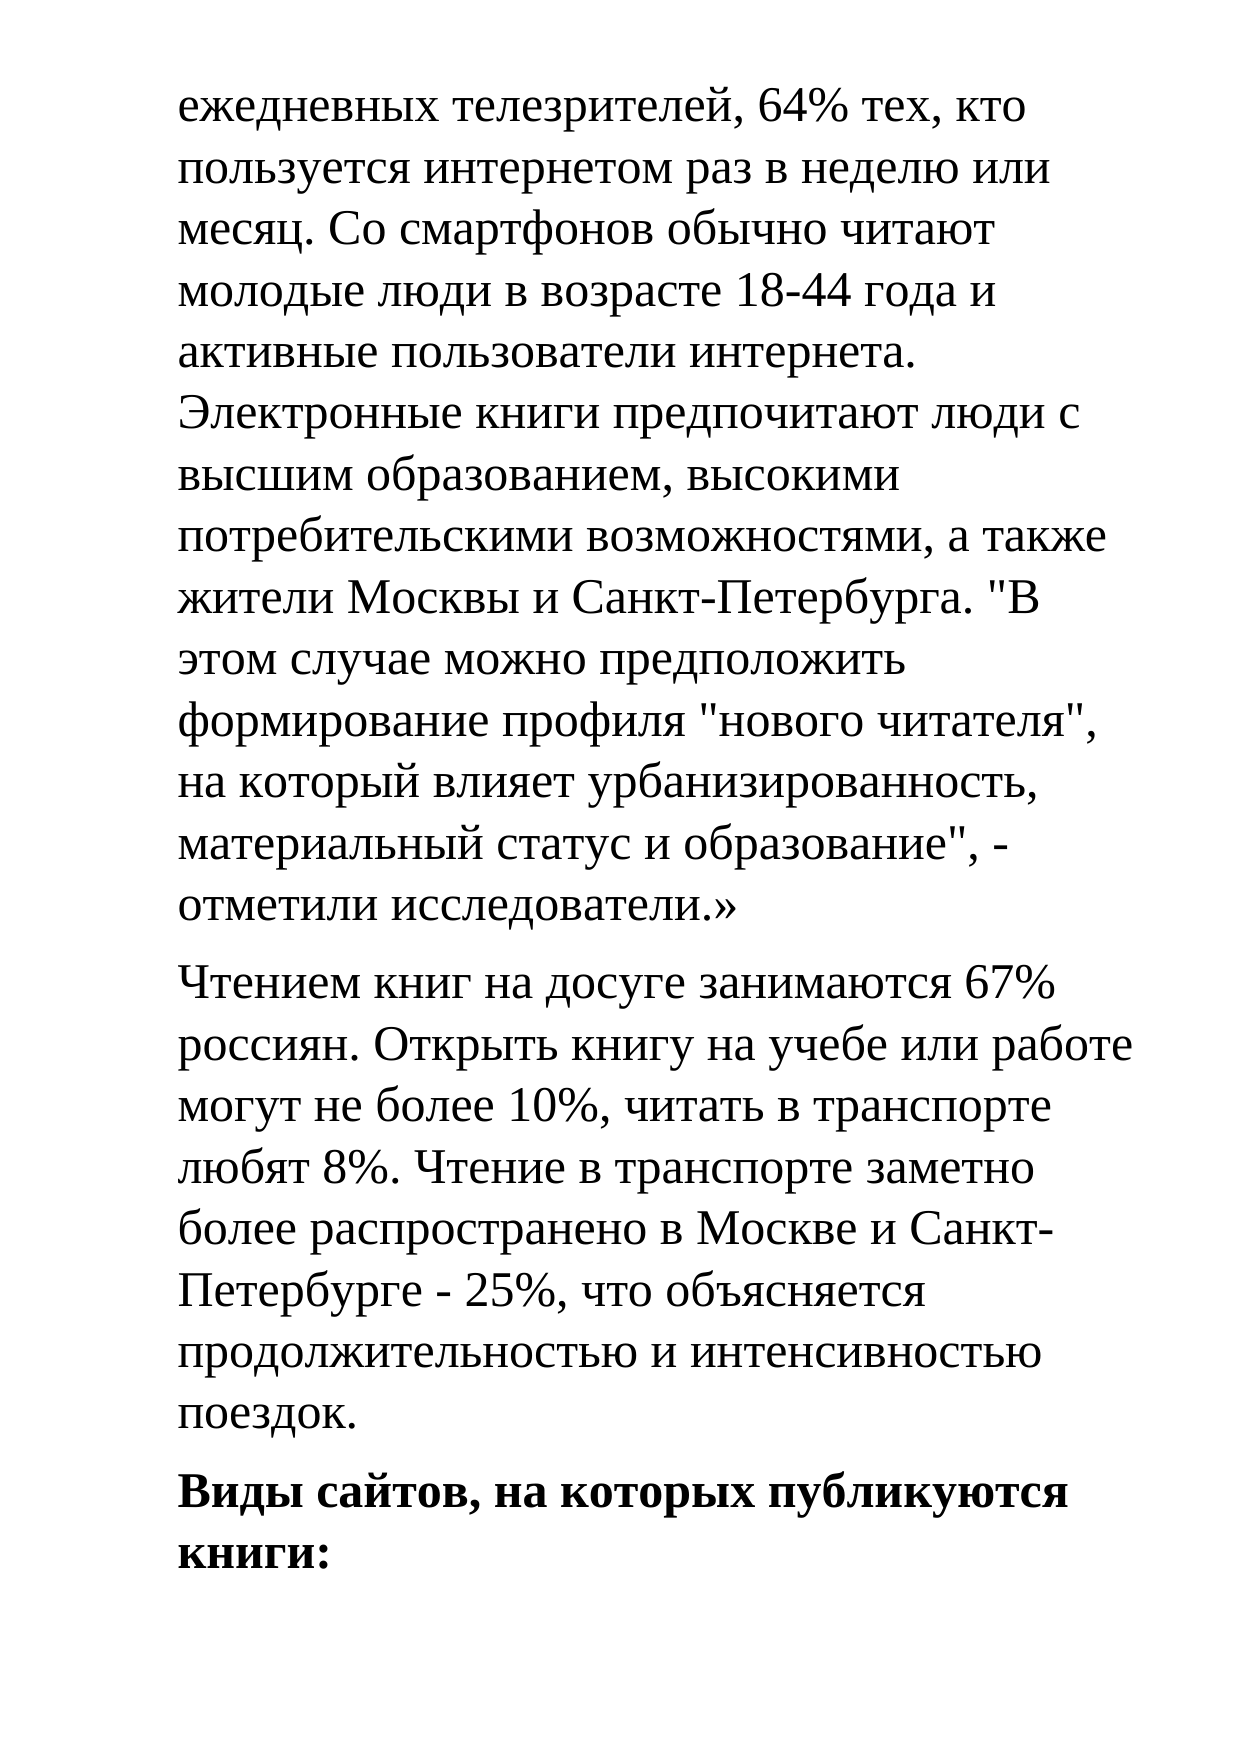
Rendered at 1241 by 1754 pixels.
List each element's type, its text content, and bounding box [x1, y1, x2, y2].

text Чтением книг на досуге занимаются 67% россиян. Открыть книгу на учебе или работе могут не более 10%, читать в транспорте любят 8%. Чтение в транспорте заметно более распространено в Москве и Санкт-Петербурге - 25%, что объясняется продолжительностью и интенсивностью поездок. [177, 952, 1152, 1440]
text ежедневных телезрителей, 64% тех, кто пользуется интернетом раз в неделю или месяц. Со смартфонов обычно читают молодые люди в возрасте 18-44 года и активные пользователи интернета. Электронные книги предпочитают люди с высшим образованием, высокими потребительскими возможностями, а также жители Москвы и Санкт-Петербурга. "В этом случае можно предположить формирование профиля "нового читателя", на который влияет урбанизированность, материальный статус и образование", - отметили исследователи.» [177, 75, 1152, 931]
text Виды сайтов, на которых публикуются книги: [177, 1460, 1152, 1579]
